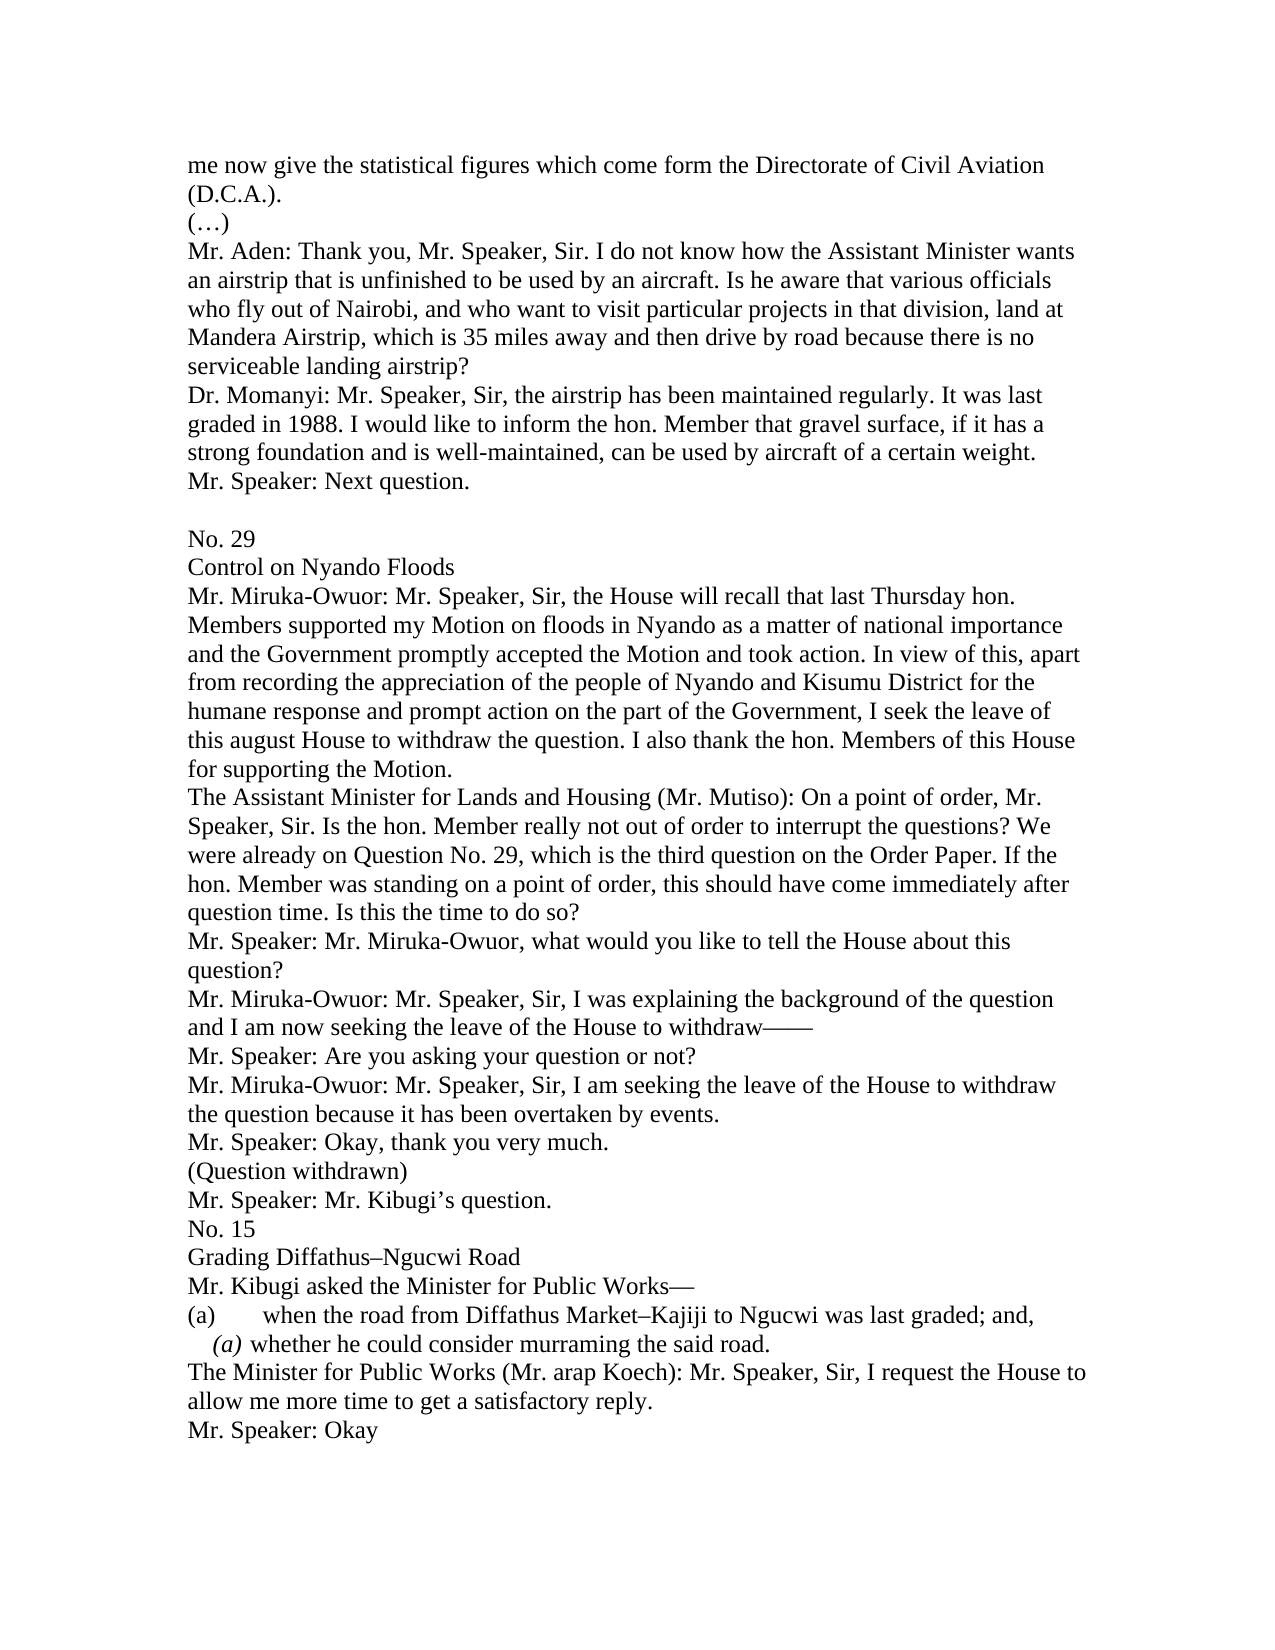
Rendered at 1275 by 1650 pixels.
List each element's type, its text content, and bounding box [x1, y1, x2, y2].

text Mr. Speaker: Mr. Miruka-Owuor, what would you like to tell the House about this question? [187, 926, 1087, 984]
text (Question withdrawn) [187, 1156, 1087, 1185]
text Grading Diffathus–Ngucwi Road [187, 1242, 1087, 1271]
text (a) when the road from Diffathus Market–Kajiji to Ngucwi was last graded; and, [187, 1300, 1087, 1329]
text me now give the statistical figures which come form the Directorate of Civil Aviation (D.C.A.). [187, 150, 1087, 207]
text Mr. Kibugi asked the Minister for Public Works— [187, 1271, 1087, 1300]
text (…) [187, 207, 1087, 236]
text Control on Nyando Floods [187, 552, 1087, 581]
list whether he could consider murraming the said road. [212, 1329, 1087, 1357]
text Mr. Speaker: Okay, thank you very much. [187, 1127, 1087, 1156]
text Mr. Miruka-Owuor: Mr. Speaker, Sir, I am seeking the leave of the House to withdraw the question because it has been overtaken by events. [187, 1070, 1087, 1127]
text Mr. Speaker: Okay [187, 1415, 1087, 1444]
text Mr. Miruka-Owuor: Mr. Speaker, Sir, the House will recall that last Thursday hon. Members supported my Motion on floods in Nyando as a matter of national importance and the Government promptly accepted the Motion and took action. In view of this, apart from recording the appreciation of the people of Nyando and Kisumu District for the humane response and prompt action on the part of the Government, I seek the leave of this august House to withdraw the question. I also thank the hon. Members of this House for supporting the Motion. [187, 581, 1087, 782]
text Mr. Aden: Thank you, Mr. Speaker, Sir. I do not know how the Assistant Minister wants an airstrip that is unfinished to be used by an aircraft. Is he aware that various officials who fly out of Nairobi, and who want to visit particular projects in that division, land at Mandera Airstrip, which is 35 miles away and then drive by road because there is no serviceable landing airstrip? [187, 236, 1087, 380]
text The Assistant Minister for Lands and Housing (Mr. Mutiso): On a point of order, Mr. Speaker, Sir. Is the hon. Member really not out of order to interrupt the questions? We were already on Question No. 29, which is the third question on the Order Paper. If the hon. Member was standing on a point of order, this should have come immediately after question time. Is this the time to do so? [187, 782, 1087, 926]
text The Minister for Public Works (Mr. arap Koech): Mr. Speaker, Sir, I request the House to allow me more time to get a satisfactory reply. [187, 1357, 1087, 1415]
text Mr. Speaker: Are you asking your question or not? [187, 1041, 1087, 1070]
text No. 15 [187, 1214, 1087, 1242]
text Dr. Momanyi: Mr. Speaker, Sir, the airstrip has been maintained regularly. It was last graded in 1988. I would like to inform the hon. Member that gravel surface, if it has a strong foundation and is well-maintained, can be used by aircraft of a certain weight. [187, 380, 1087, 466]
text Mr. Speaker: Next question. [187, 466, 1087, 495]
text Mr. Miruka-Owuor: Mr. Speaker, Sir, I was explaining the background of the question and I am now seeking the leave of the House to withdraw—— [187, 984, 1087, 1041]
text Mr. Speaker: Mr. Kibugi’s question. [187, 1185, 1087, 1214]
text No. 29 [187, 524, 1087, 552]
